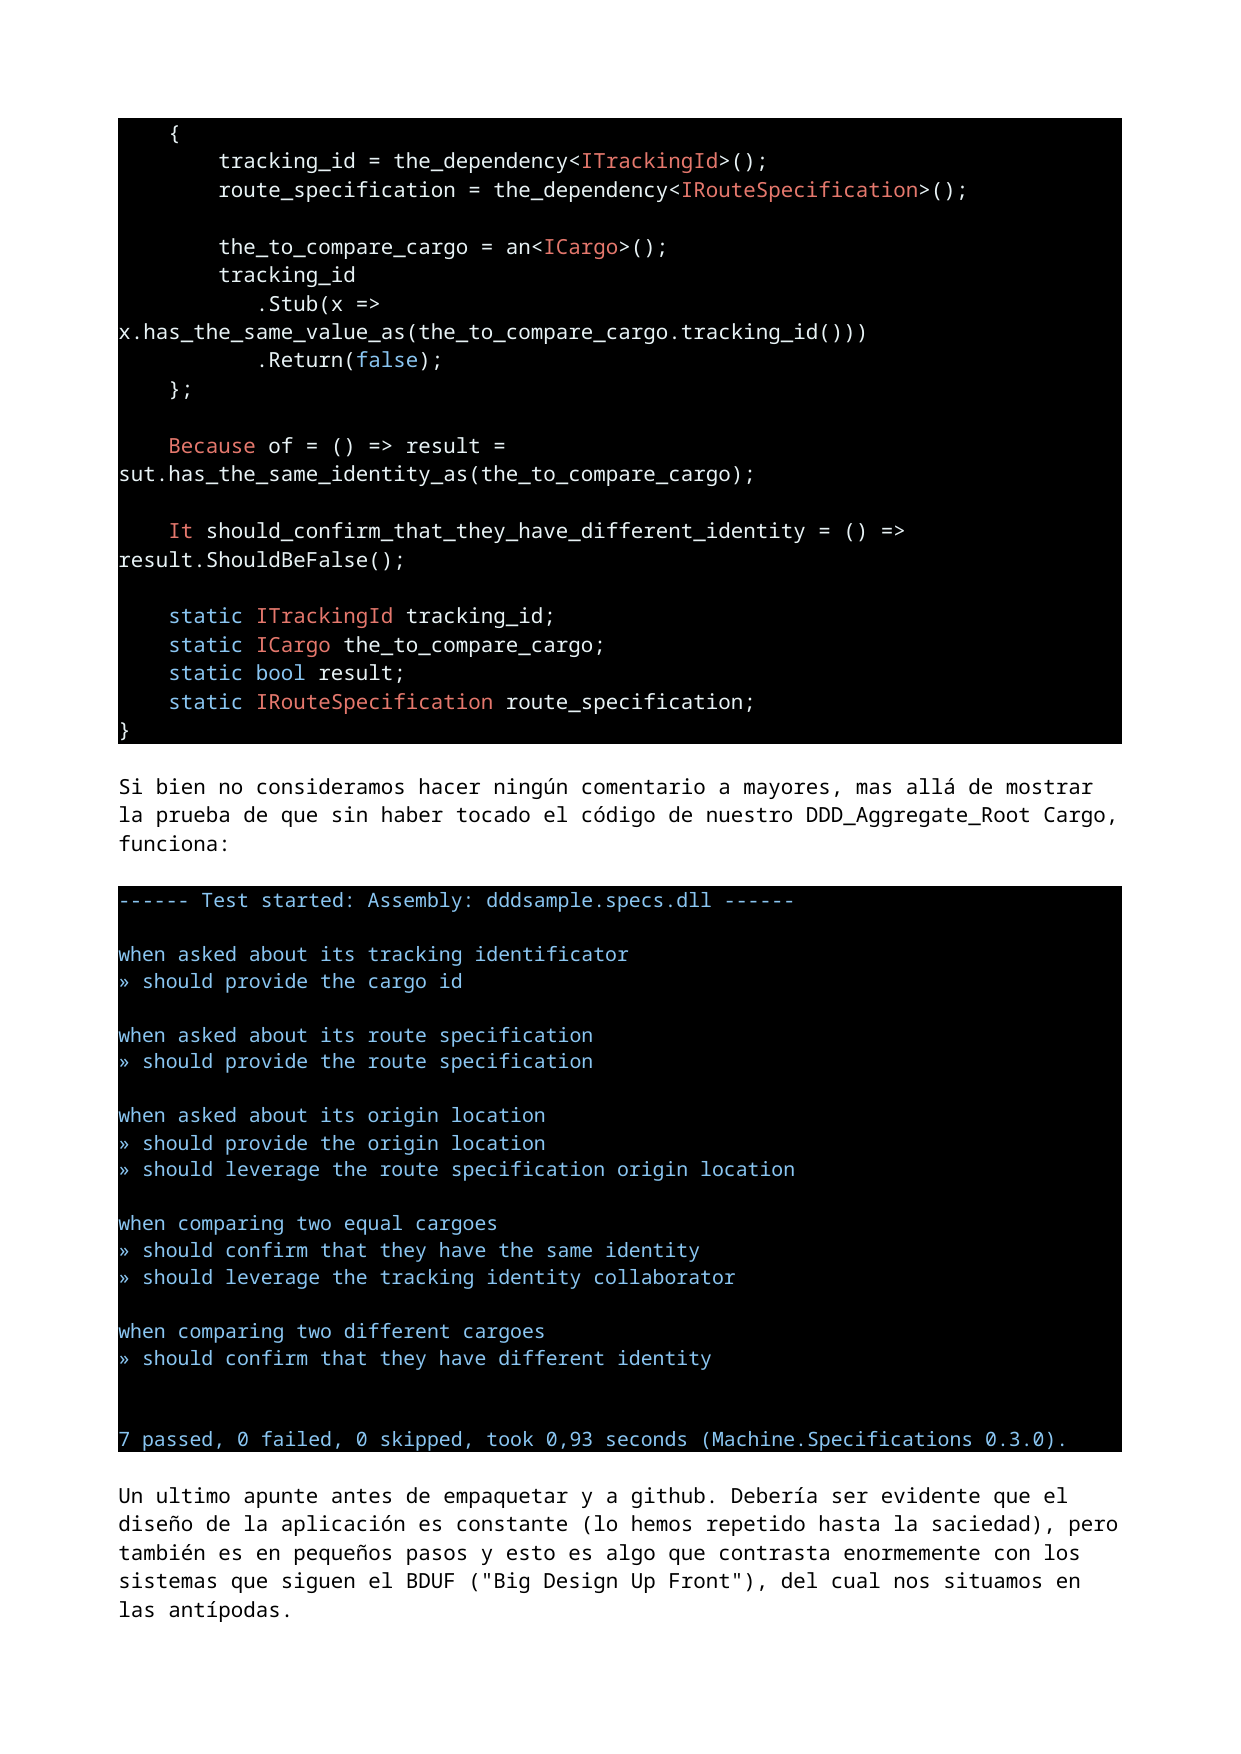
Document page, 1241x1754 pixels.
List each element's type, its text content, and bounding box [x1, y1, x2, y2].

text when comparing two different cargoes [118, 1318, 1122, 1344]
text tracking_id [118, 260, 1122, 289]
text 7 passed, 0 failed, 0 skipped, took 0,93 seconds (Machine.Specifications 0.3.0). [118, 1426, 1122, 1452]
text } [118, 715, 1122, 744]
text static ITrackingId tracking_id; [118, 602, 1122, 630]
text when asked about its route specification [118, 1021, 1122, 1048]
text when asked about its origin location [118, 1102, 1122, 1129]
text Because of = () => result = sut.has_the_same_identity_as(the_to_compare_cargo); [118, 431, 1122, 488]
text when asked about its tracking identificator [118, 940, 1122, 967]
text It should_confirm_that_they_have_different_identity = () => result.ShouldBeFalse(); [118, 516, 1122, 573]
text » should confirm that they have the same identity [118, 1237, 1122, 1264]
text when comparing two equal cargoes [118, 1210, 1122, 1237]
text » should provide the route specification [118, 1048, 1122, 1075]
text route_specification = the_dependency<IRouteSpecification>(); [118, 175, 1122, 203]
text Un ultimo apunte antes de empaquetar y a github. Debería ser evidente que el diseño de la aplicación es constante (lo hemos repetido hasta la saciedad), pero también es en pequeños pasos y esto es algo que contrasta enormemente con los sistemas que siguen el BDUF ("Big Design Up Front"), del cual nos situamos en las antípodas. [118, 1481, 1122, 1623]
text }; [118, 374, 1122, 402]
text tracking_id = the_dependency<ITrackingId>(); [118, 147, 1122, 175]
text the_to_compare_cargo = an<ICargo>(); [118, 232, 1122, 260]
text .Stub(x => x.has_the_same_value_as(the_to_compare_cargo.tracking_id())) [118, 289, 1122, 346]
text » should provide the origin location [118, 1129, 1122, 1156]
text { [118, 118, 1122, 147]
text Si bien no consideramos hacer ningún comentario a mayores, mas allá de mostrar la prueba de que sin haber tocado el código de nuestro DDD_Aggregate_Root Cargo, funciona: [118, 772, 1122, 857]
text .Return(false); [118, 346, 1122, 374]
text » should leverage the tracking identity collaborator [118, 1264, 1122, 1291]
text » should provide the cargo id [118, 967, 1122, 994]
text ------ Test started: Assembly: dddsample.specs.dll ------ [118, 886, 1122, 913]
text » should leverage the route specification origin location [118, 1156, 1122, 1183]
text static bool result; [118, 658, 1122, 687]
text » should confirm that they have different identity [118, 1344, 1122, 1372]
text static IRouteSpecification route_specification; [118, 687, 1122, 715]
text static ICargo the_to_compare_cargo; [118, 630, 1122, 658]
